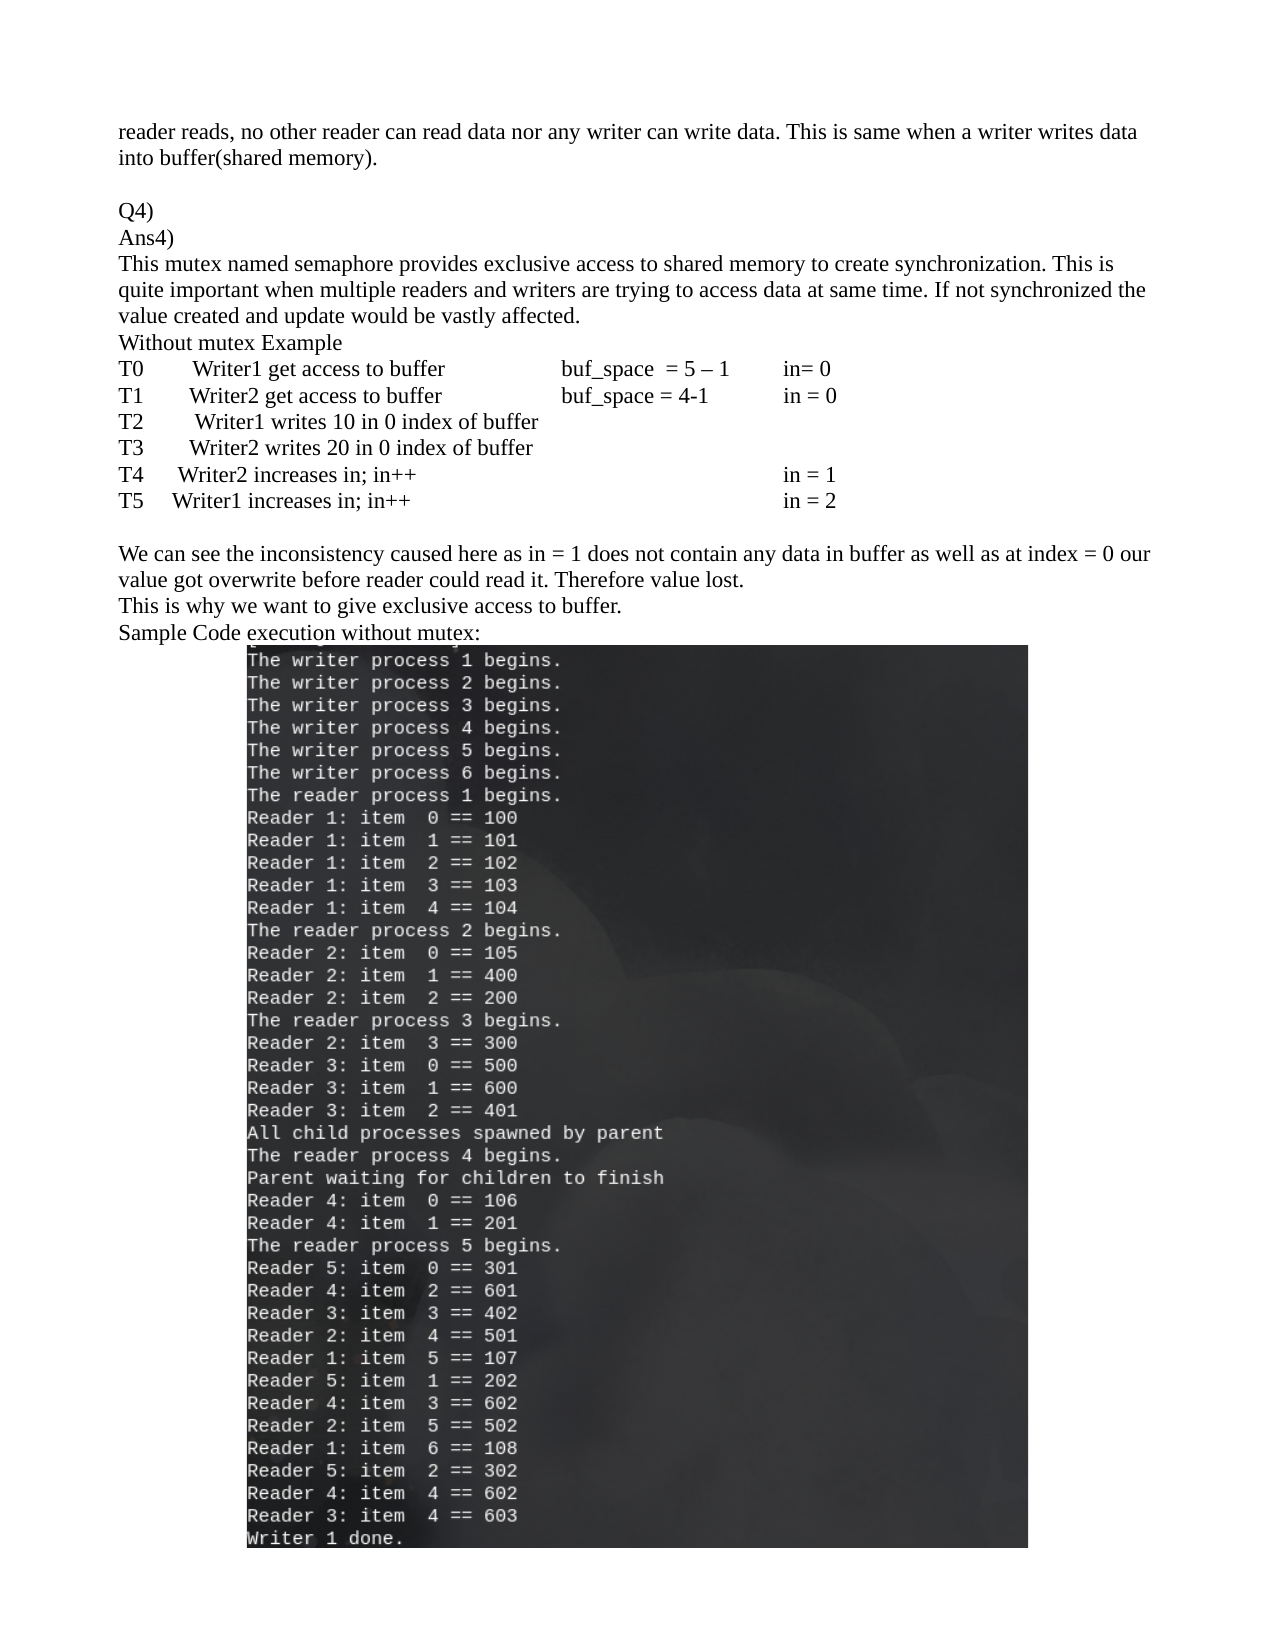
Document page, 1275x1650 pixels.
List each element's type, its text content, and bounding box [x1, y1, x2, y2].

text We can see the inconsistency caused here as in = 1 does not contain any data in buffer as well as at index = 0 our value got overwrite before reader could read it. Therefore value lost. [118, 540, 1157, 592]
text This mutex named semaphore provides exclusive access to shared memory to create synchronization. This is quite important when multiple readers and writers are trying to access data at same time. If not synchronized the value created and update would be vastly affected. [118, 250, 1157, 329]
text T3 Writer2 writes 20 in 0 index of buffer [118, 434, 1157, 461]
text Q4) [118, 197, 1157, 223]
picture [246, 645, 1029, 1548]
text reader reads, no other reader can read data nor any writer can write data. This is same when a writer writes data into buffer(shared memory). [118, 118, 1157, 171]
text Sample Code execution without mutex: [118, 619, 1157, 645]
text Ans4) [118, 223, 1157, 250]
text T2 Writer1 writes 10 in 0 index of buffer [118, 408, 1157, 434]
text T4 Writer2 increases in; in++ in = 1 [118, 461, 1157, 487]
text T1 Writer2 get access to buffer buf_space = 4-1 in = 0 [118, 382, 1157, 408]
text This is why we want to give exclusive access to buffer. [118, 592, 1157, 619]
text Without mutex Example [118, 329, 1157, 355]
text T0 Writer1 get access to buffer buf_space = 5 – 1 in= 0 [118, 355, 1157, 382]
text T5 Writer1 increases in; in++ in = 2 [118, 487, 1157, 513]
